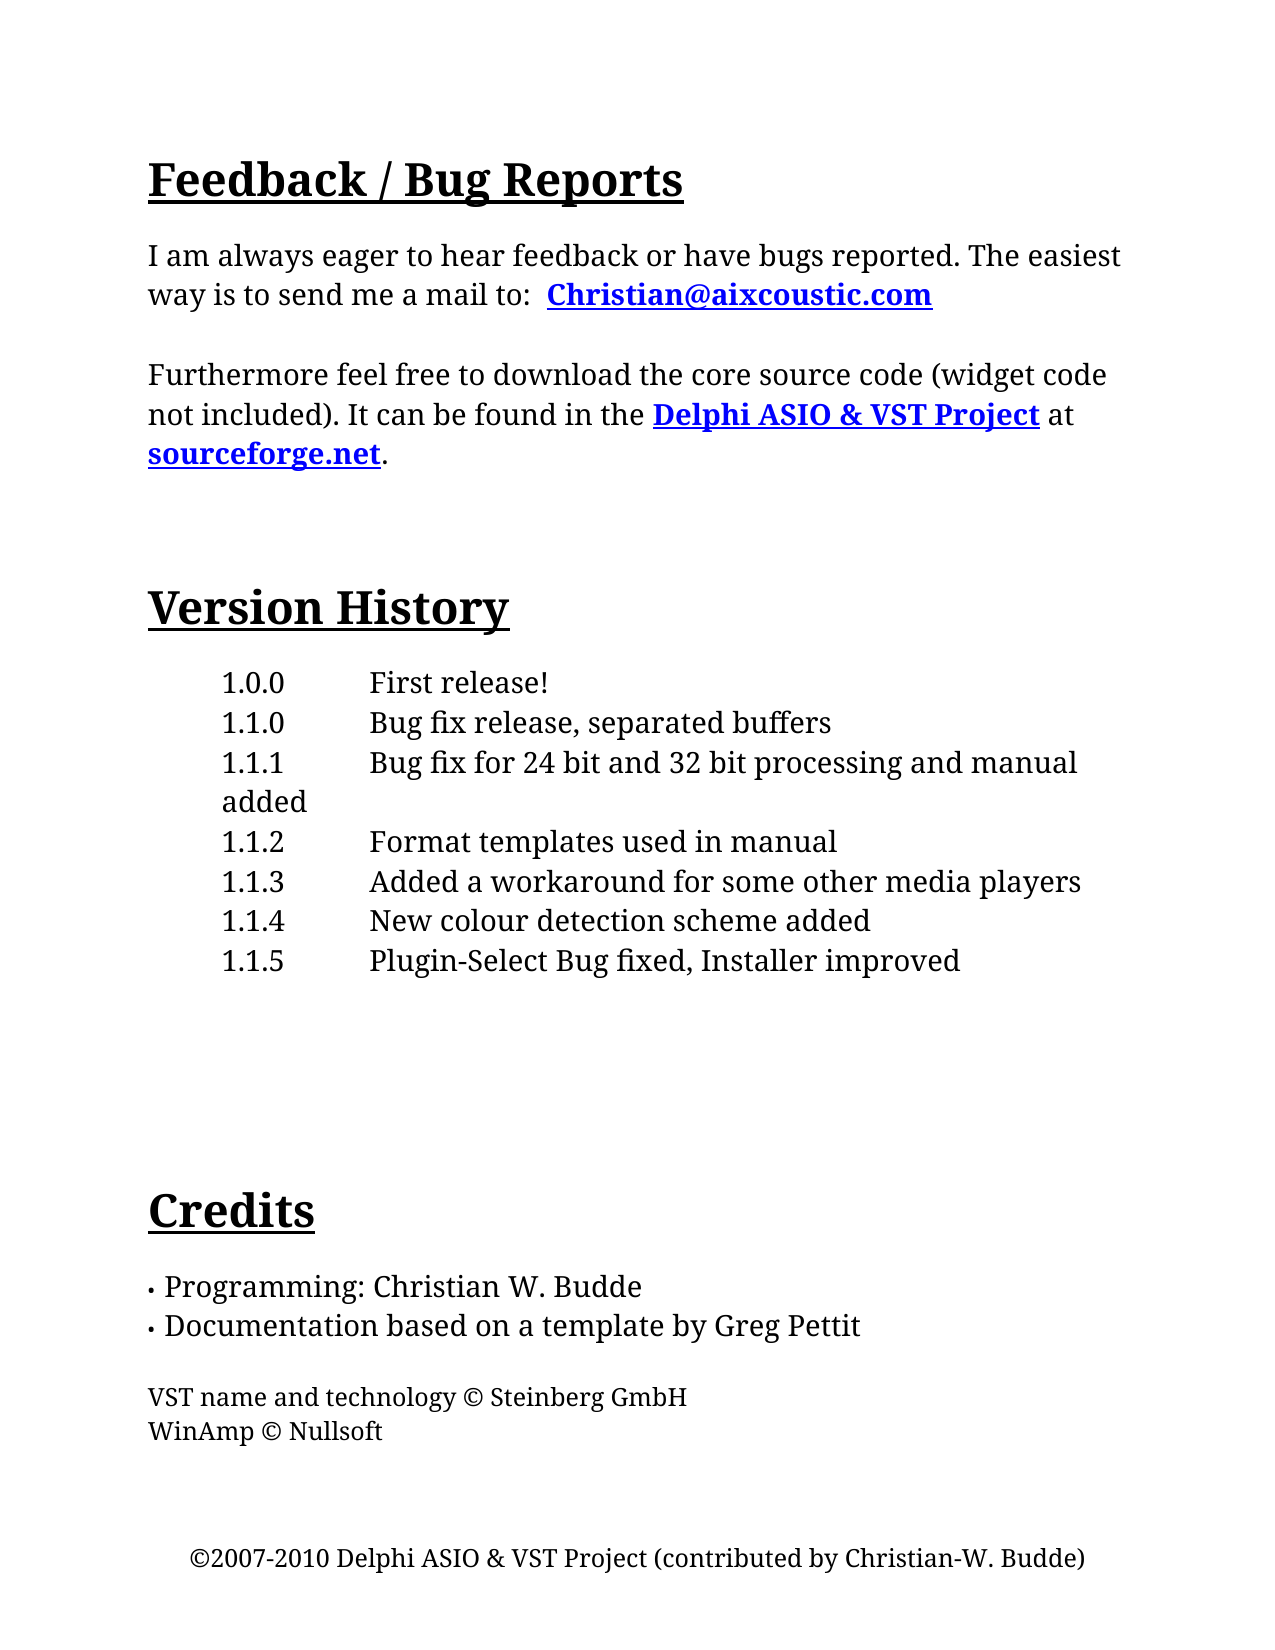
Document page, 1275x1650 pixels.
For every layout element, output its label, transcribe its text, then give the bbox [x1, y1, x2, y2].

subtitle Feedback / Bug Reports [148, 148, 1127, 210]
list 1.1.5 Plugin-Select Bug fixed, Installer improved [221, 940, 1127, 980]
text WinAmp © Nullsoft [148, 1413, 1127, 1447]
text I am always eager to hear feedback or have bugs reported. The easiest [148, 235, 1127, 275]
list 1.1.3 Added a workaround for some other media players [221, 861, 1127, 901]
list 1.1.1 Bug fix for 24 bit and 32 bit processing and manual added [221, 742, 1127, 821]
text • Documentation based on a template by Greg Pettit [148, 1306, 1127, 1345]
list 1.1.4 New colour detection scheme added [221, 901, 1127, 940]
list 1.1.0 Bug fix release, separated buffers [221, 702, 1127, 742]
text • Programming: Christian W. Budde [148, 1266, 1127, 1306]
subtitle Version History [148, 575, 1127, 638]
list 1.1.2 Format templates used in manual [221, 821, 1127, 861]
text VST name and technology © Steinberg GmbH [148, 1379, 1127, 1413]
text way is to send me a mail to: Christian@aixcoustic.com [148, 275, 1127, 314]
subtitle Credits [148, 1178, 1127, 1241]
list 1.0.0 First release! [221, 663, 1127, 702]
text Furthermore feel free to download the core source code (widget code not included). It can be found in the Delphi ASIO & VST Project at sourceforge.net. [148, 354, 1127, 473]
